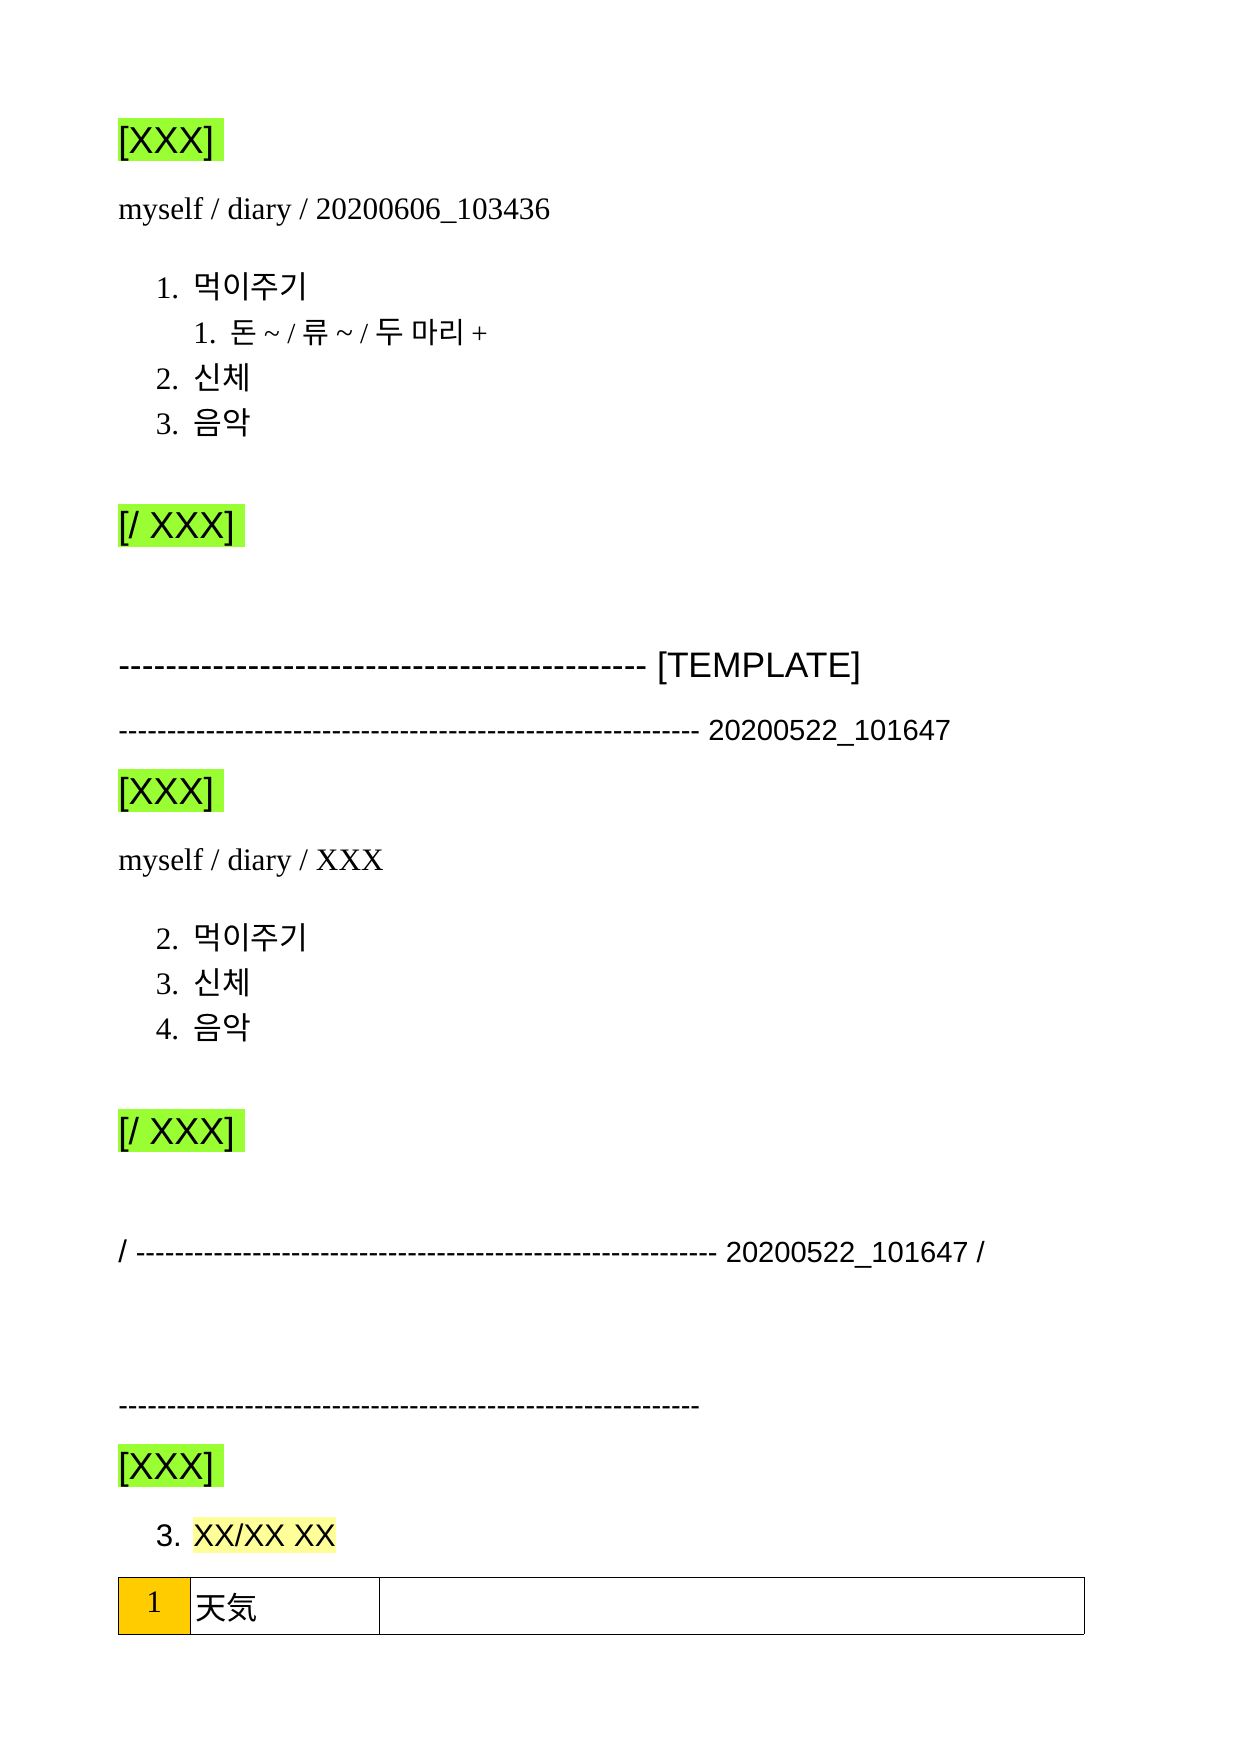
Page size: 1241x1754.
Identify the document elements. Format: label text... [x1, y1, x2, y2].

list 먹이주기 [156, 262, 1122, 308]
list XX/XX XX [156, 1517, 1122, 1553]
text ------------------------------------------------------------ 20200522_101647 [118, 713, 1122, 746]
list 신체 [156, 958, 1122, 1003]
text [/ XXX] [118, 503, 1122, 547]
text [XXX] [118, 118, 1122, 161]
text ------------------------------------------------------------ [118, 1388, 1122, 1422]
text --------------------------------------------- [TEMPLATE] [118, 644, 1122, 685]
table_header 1 [119, 1578, 190, 1634]
list 먹이주기 [156, 913, 1122, 958]
list 돈 ~ / 류 ~ / 두 마리 + [193, 308, 1122, 353]
text myself / diary / XXX [118, 841, 1122, 877]
text [XXX] [118, 769, 1122, 812]
list 신체 [156, 353, 1122, 398]
text myself / diary / 20200606_103436 [118, 191, 1122, 226]
text [XXX] [118, 1444, 1122, 1487]
table_header 天気 [191, 1578, 379, 1634]
text / ------------------------------------------------------------ 20200522_101647 / [118, 1233, 1122, 1269]
text [/ XXX] [118, 1109, 1122, 1152]
table_header [380, 1578, 1084, 1634]
list 음악 [156, 1003, 1122, 1049]
list 음악 [156, 398, 1122, 443]
